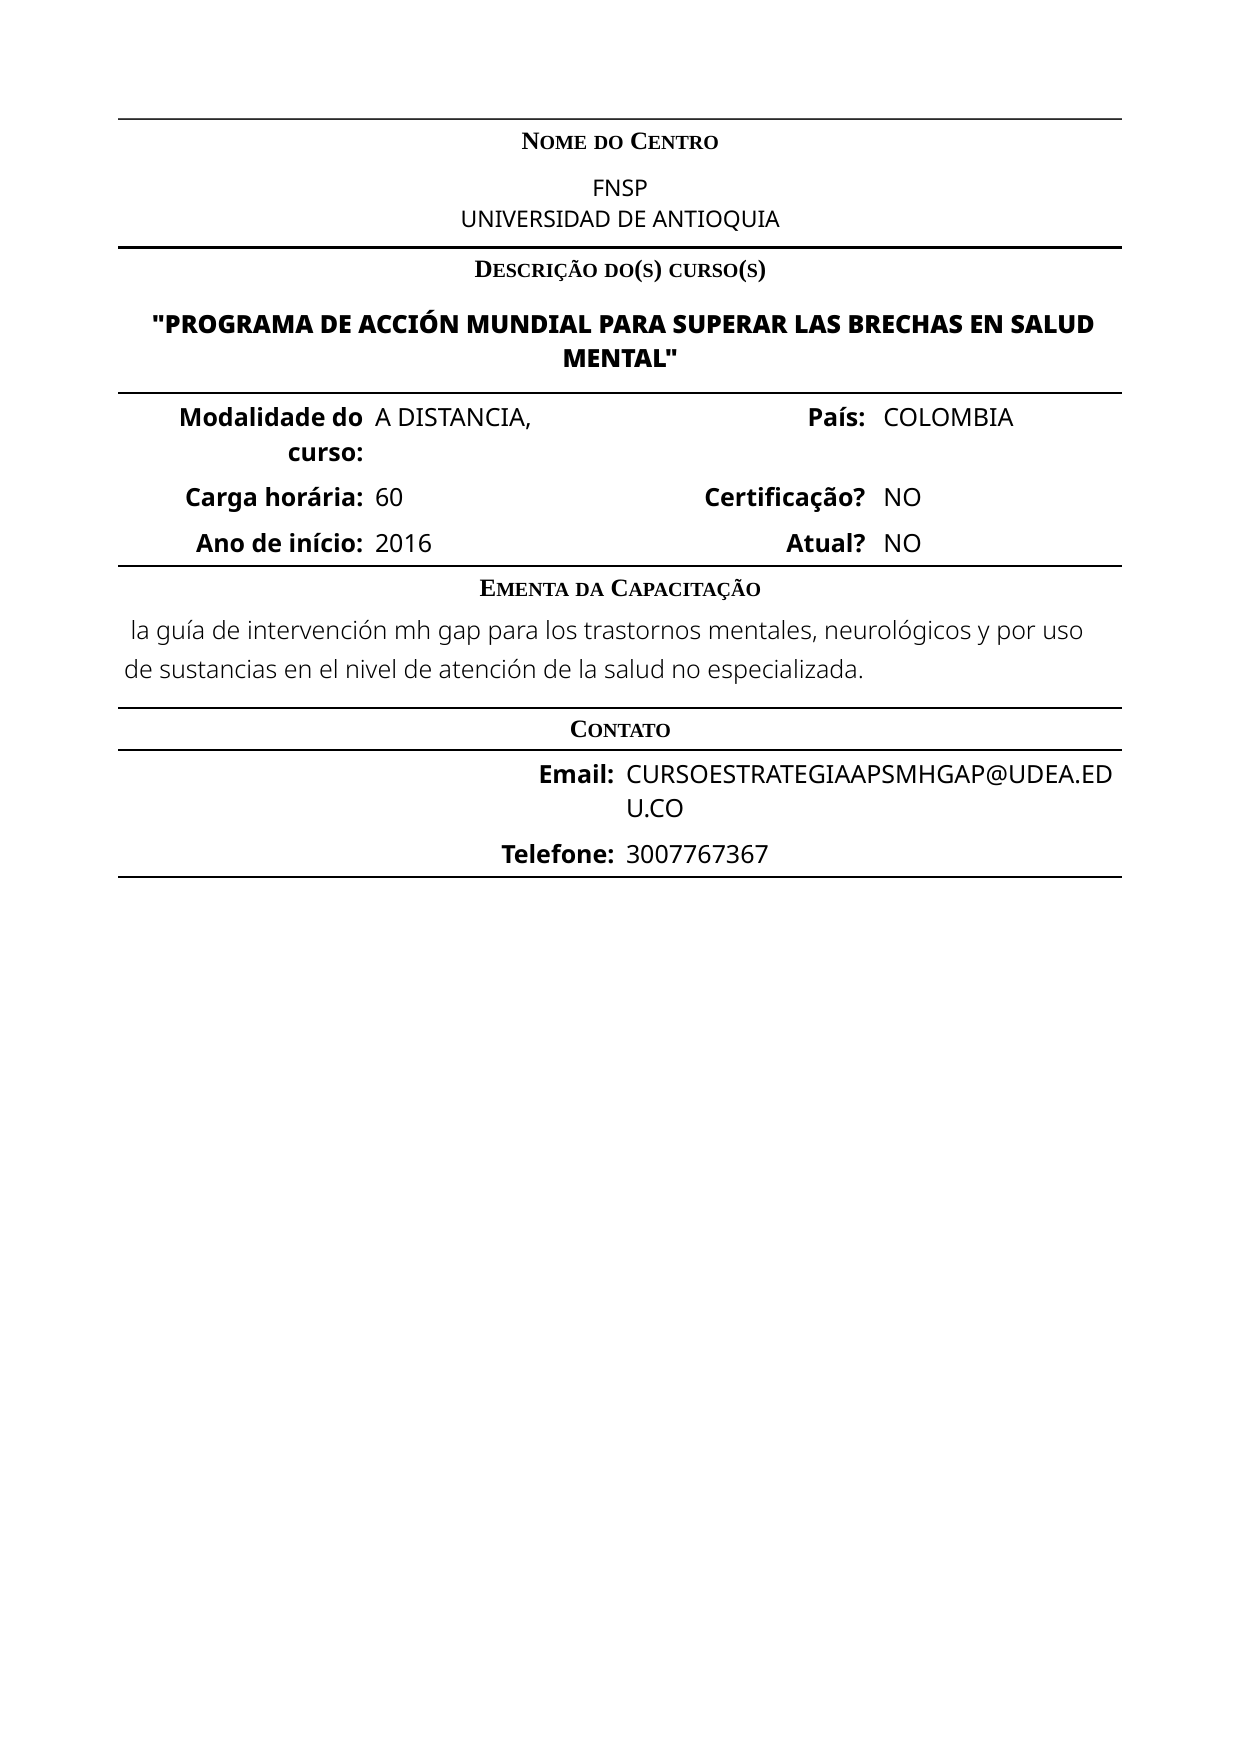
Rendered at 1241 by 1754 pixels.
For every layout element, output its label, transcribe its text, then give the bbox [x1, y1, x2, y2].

table_cell A DISTANCIA, [369, 394, 620, 474]
table_cell País: [620, 394, 871, 474]
table_cell Contato [118, 709, 1122, 749]
table_cell NO [871, 474, 1122, 519]
table_cell Ementa da Capacitação [118, 567, 1122, 607]
table_cell 2016 [369, 520, 620, 565]
table_cell Atual? [620, 520, 871, 565]
table_cell Modalidade do curso: [118, 394, 369, 474]
table_cell FNSP UNIVERSIDAD DE ANTIOQUIA [118, 160, 1122, 246]
table_cell LA GUÍA DE INTERVENCIÓN MH GAP PARA LOS TRASTORNOS MENTALES, NEUROLÓGICOS Y POR USO DE SUSTANCIAS EN EL NIVEL DE ATENCIÓN DE LA SALUD NO ESPECIALIZADA. [118, 607, 1122, 707]
table_cell CURSOESTRATEGIAAPSMHGAP@UDEA.EDU.CO [620, 751, 1122, 831]
table_cell COLOMBIA [871, 394, 1122, 474]
table_cell "PROGRAMA DE ACCIÓN MUNDIAL PARA SUPERAR LAS BRECHAS EN SALUD MENTAL" [118, 289, 1122, 392]
table_cell Certificação? [620, 474, 871, 519]
table_cell Email: [118, 751, 620, 831]
table_cell Ano de início: [118, 520, 369, 565]
table_cell NO [871, 520, 1122, 565]
table_cell Descrição do(s) curso(s) [118, 249, 1122, 289]
table_header Nome do Centro [118, 121, 1122, 160]
table_cell 3007767367 [620, 831, 1122, 876]
table_cell Telefone: [118, 831, 620, 876]
table_cell Carga horária: [118, 474, 369, 519]
table_cell 60 [369, 474, 620, 519]
